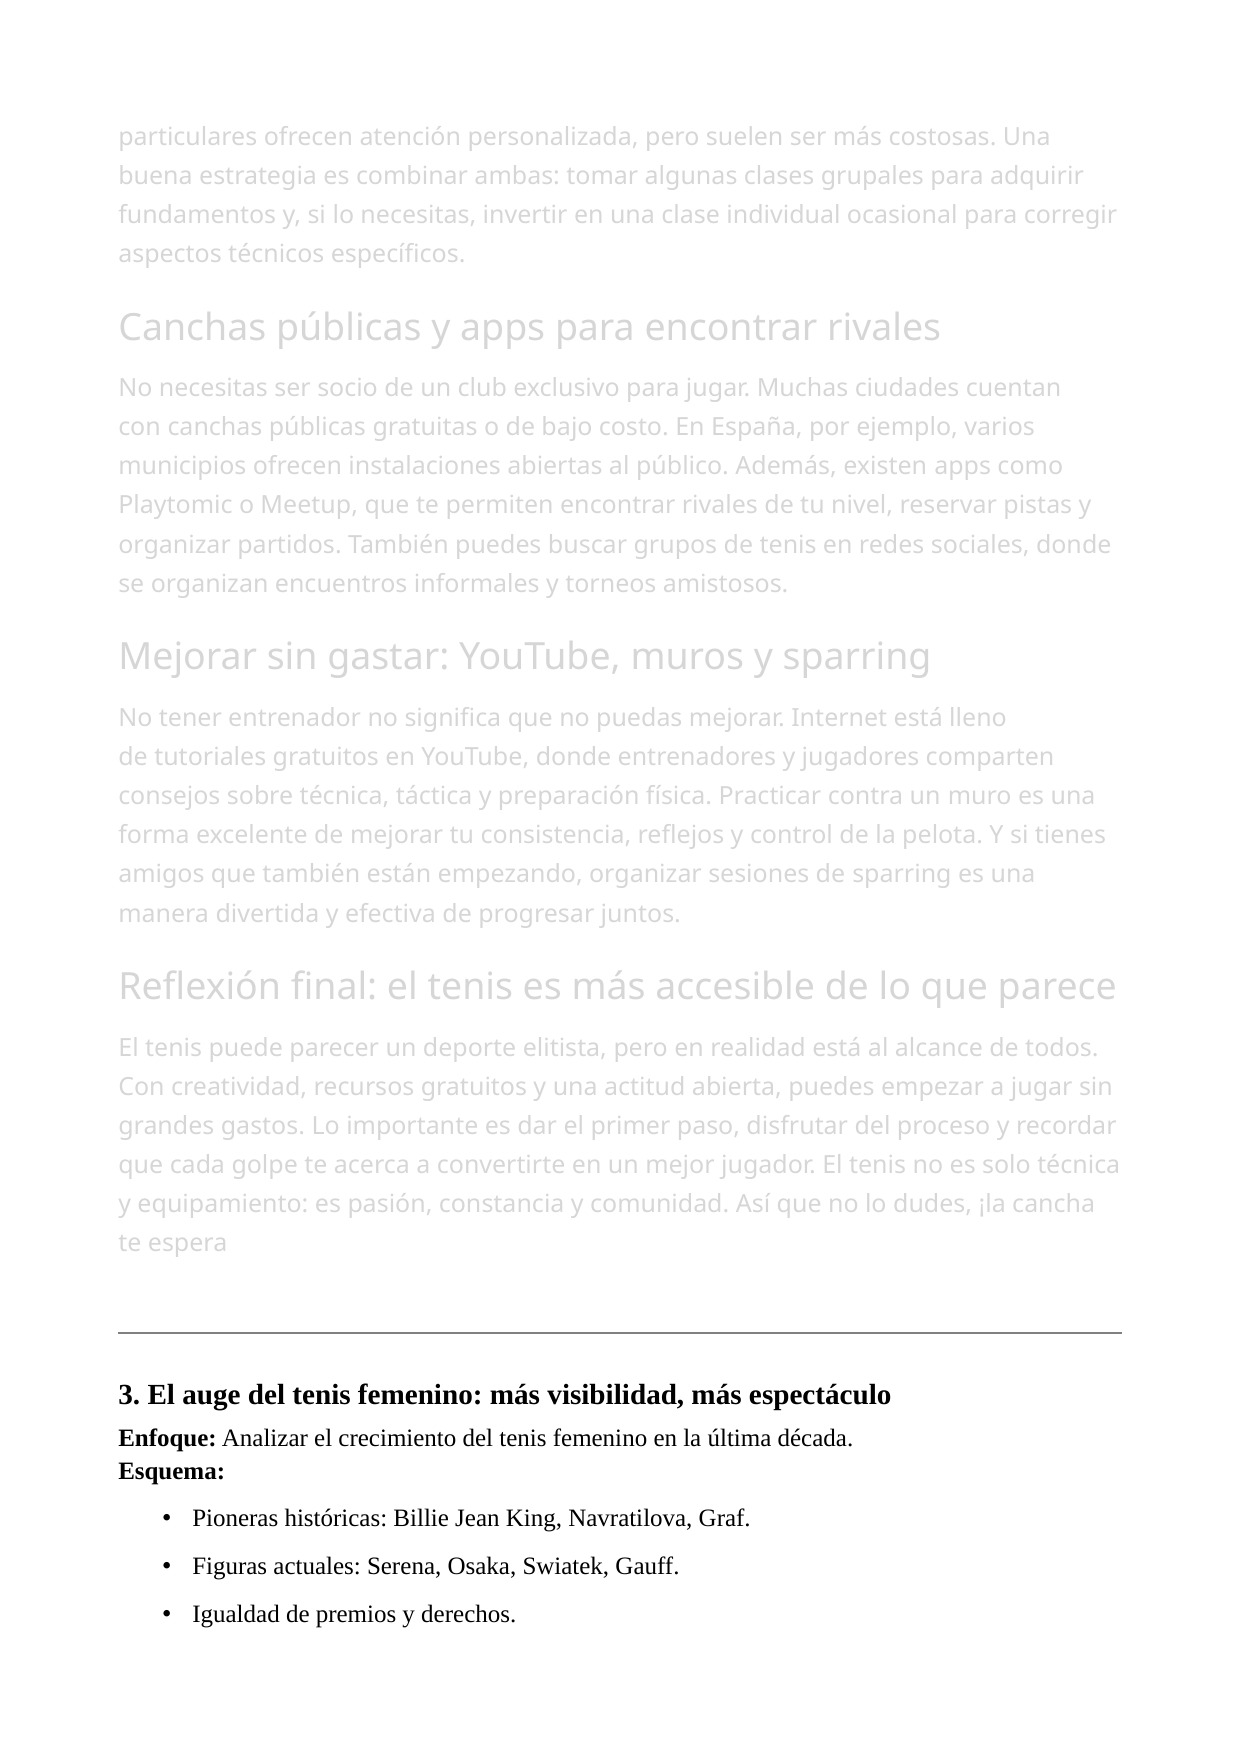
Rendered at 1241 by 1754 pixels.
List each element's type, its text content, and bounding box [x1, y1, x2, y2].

text particulares ofrecen atención personalizada, pero suelen ser más costosas. Una buena estrategia es combinar ambas: tomar algunas clases grupales para adquirir fundamentos y, si lo necesitas, invertir en una clase individual ocasional para corregir aspectos técnicos específicos. [118, 118, 1122, 270]
text Enfoque: Analizar el crecimiento del tenis femenino en la última década. Esquema: [118, 1423, 1122, 1485]
list Figuras actuales: Serena, Osaka, Swiatek, Gauff. [162, 1551, 1122, 1580]
text El tenis puede parecer un deporte elitista, pero en realidad está al alcance de todos. Con creatividad, recursos gratuitos y una actitud abierta, puedes empezar a jugar sin grandes gastos. Lo importante es dar el primer paso, disfrutar del proceso y recordar que cada golpe te acerca a convertirte en un mejor jugador. El tenis no es solo técnica y equipamiento: es pasión, constancia y comunidad. Así que no lo dudes, ¡la cancha te espera [118, 1029, 1122, 1259]
subtitle Canchas públicas y apps para encontrar rivales [118, 300, 1122, 351]
text No necesitas ser socio de un club exclusivo para jugar. Muchas ciudades cuentan con canchas públicas gratuitas o de bajo costo. En España, por ejemplo, varios municipios ofrecen instalaciones abiertas al público. Además, existen apps como Playtomic o Meetup, que te permiten encontrar rivales de tu nivel, reservar pistas y organizar partidos. También puedes buscar grupos de tenis en redes sociales, donde se organizan encuentros informales y torneos amistosos. [118, 369, 1122, 599]
subtitle Mejorar sin gastar: YouTube, muros y sparring [118, 629, 1122, 681]
subtitle Reflexión final: el tenis es más accesible de lo que parece [118, 959, 1122, 1010]
list Igualdad de premios y derechos. [162, 1599, 1122, 1627]
text No tener entrenador no significa que no puedas mejorar. Internet está lleno de tutoriales gratuitos en YouTube, donde entrenadores y jugadores comparten consejos sobre técnica, táctica y preparación física. Practicar contra un muro es una forma excelente de mejorar tu consistencia, reflejos y control de la pelota. Y si tienes amigos que también están empezando, organizar sesiones de sparring es una manera divertida y efectiva de progresar juntos. [118, 699, 1122, 929]
list Pioneras históricas: Billie Jean King, Navratilova, Graf. [162, 1503, 1122, 1532]
subtitle 3. El auge del tenis femenino: más visibilidad, más espectáculo [118, 1377, 1122, 1410]
